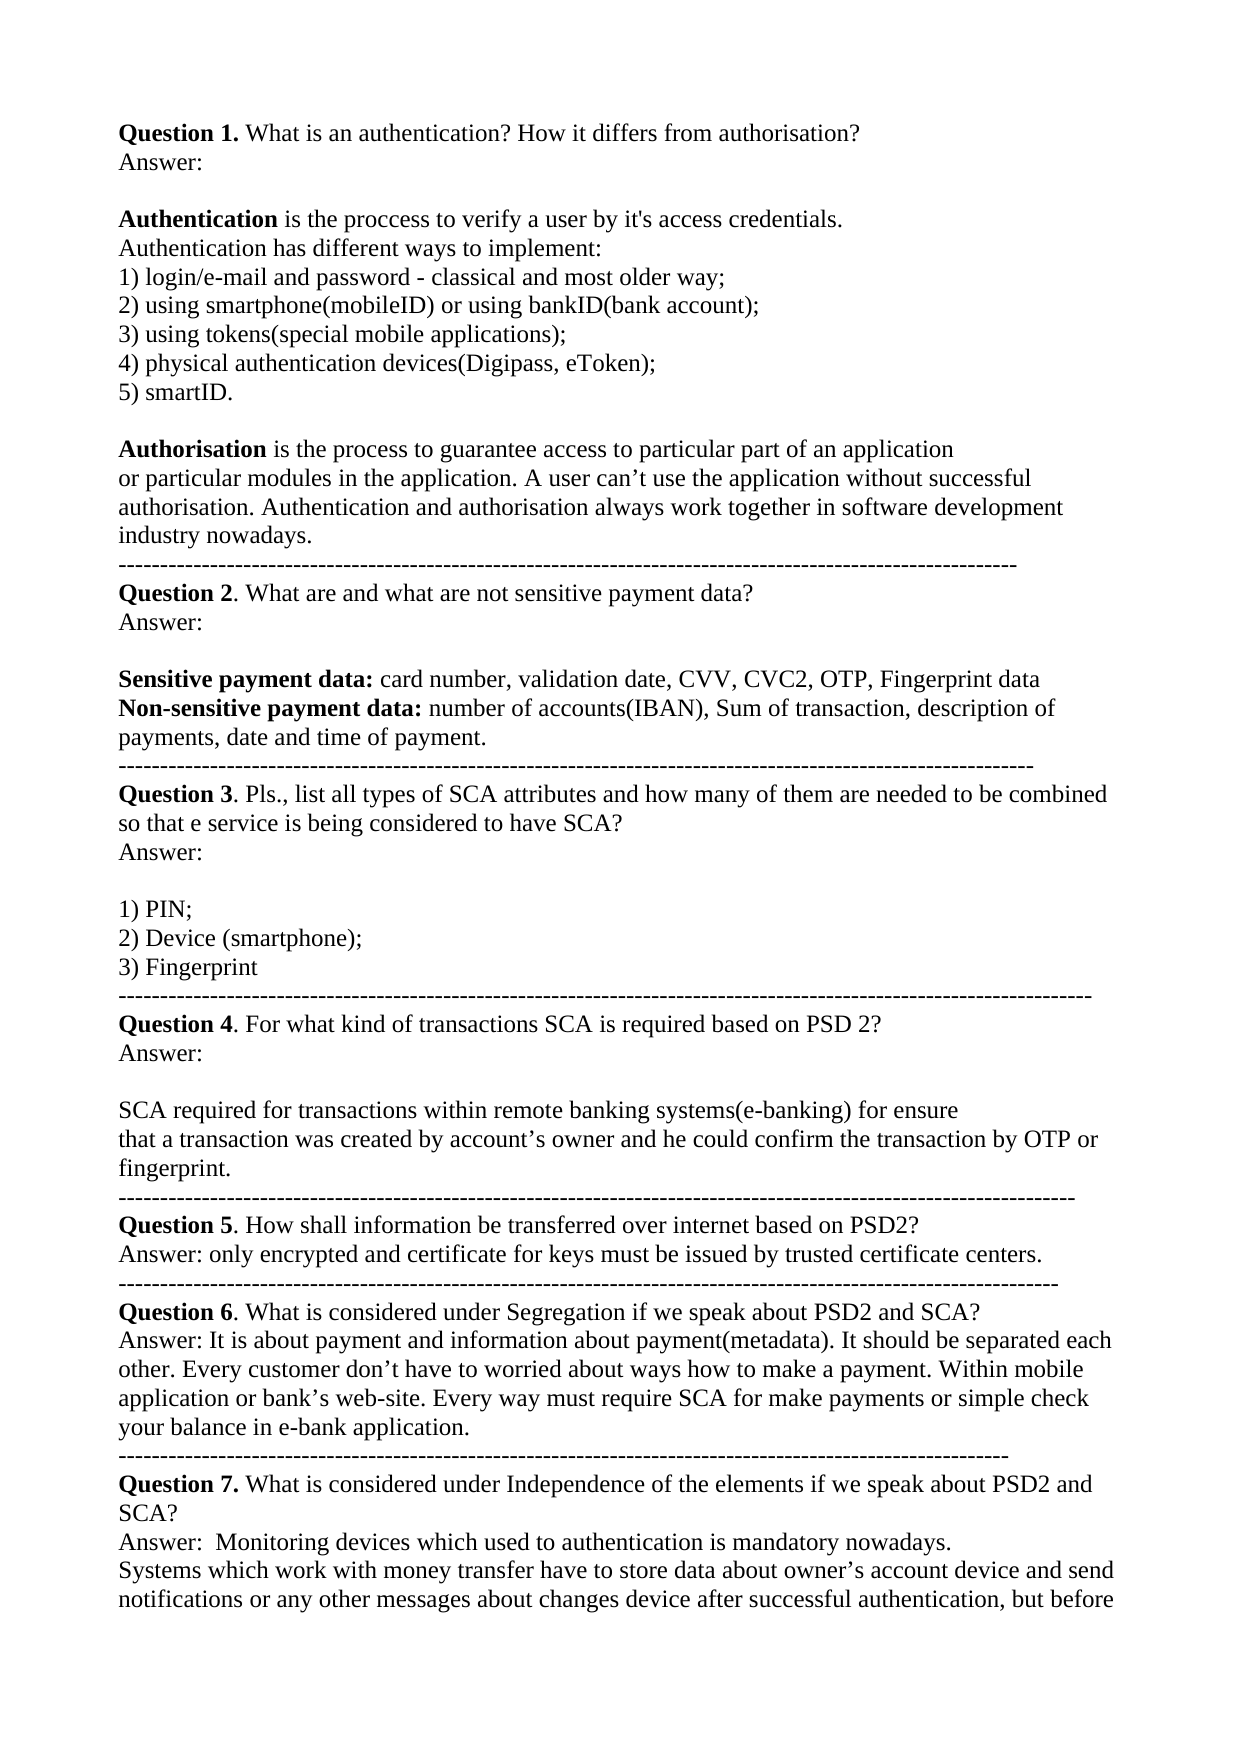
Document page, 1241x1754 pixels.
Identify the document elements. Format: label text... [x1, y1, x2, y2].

text Answer: It is about payment and information about payment(metadata). It should be separated each other. Every customer don’t have to worried about ways how to make a payment. Within mobile application or bank’s web-site. Every way must require SCA for make payments or simple check your balance in e-bank application. [118, 1326, 1122, 1441]
text Question 1. What is an authentication? How it differs from authorisation? [118, 118, 1122, 147]
text Sensitive payment data: card number, validation date, CVV, CVC2, OTP, Fingerprint data Non-sensitive payment data: number of accounts(IBAN), Sum of transaction, description of payments, date and time of payment. -------------------------------------------------------------------------------------------------------------- Question 3. Pls., list all types of SCA attributes and how many of them are needed to be combined so that e service is being considered to have SCA? [118, 664, 1122, 837]
text --------------------------------------------------------------------------------------------------------------------- [118, 981, 1122, 1009]
text Question 7. What is considered under Independence of the elements if we speak about PSD2 and SCA? Answer: Monitoring devices which used to authentication is mandatory nowadays. [118, 1469, 1122, 1556]
text 4) physical authentication devices(Digipass, eToken); [118, 348, 1122, 377]
text Question 2. What are and what are not sensitive payment data? [118, 578, 1122, 607]
text Question 4. For what kind of transactions SCA is required based on PSD 2? Answer: [118, 1009, 1122, 1067]
text Authorisation is the process to guarantee access to particular part of an application or particular modules in the application. A user can’t use the application without successful authorisation. Authentication and authorisation always work together in software development industry nowadays. [118, 434, 1122, 549]
text Authentication is the proccess to verify a user by it's access credentials. [118, 204, 1122, 233]
text Question 6. What is considered under Segregation if we speak about PSD2 and SCA? [118, 1297, 1122, 1326]
text 1) login/e-mail and password - classical and most older way; [118, 262, 1122, 291]
text 3) using tokens(special mobile applications); [118, 319, 1122, 348]
text Answer: [118, 147, 1122, 176]
text 2) using smartphone(mobileID) or using bankID(bank account); [118, 291, 1122, 319]
text Question 5. How shall information be transferred over internet based on PSD2? Answer: only encrypted and certificate for keys must be issued by trusted certificate centers. [118, 1211, 1122, 1268]
text Authentication has different ways to implement: [118, 233, 1122, 262]
text ------------------------------------------------------------------------------------------------------------------- [118, 1182, 1122, 1211]
text 5) smartID. [118, 377, 1122, 406]
text 2) Device (smartphone); [118, 923, 1122, 952]
text ------------------------------------------------------------------------------------------------------------ [118, 549, 1122, 578]
text ----------------------------------------------------------------------------------------------------------- [118, 1441, 1122, 1469]
text Answer: [118, 607, 1122, 636]
text Answer: 1) PIN; [118, 837, 1122, 923]
text ----------------------------------------------------------------------------------------------------------------- [118, 1268, 1122, 1297]
text Systems which work with money transfer have to store data about owner’s account device and send notifications or any other messages about changes device after successful authentication, but before [118, 1556, 1122, 1613]
text 3) Fingerprint [118, 952, 1122, 981]
text SCA required for transactions within remote banking systems(e-banking) for ensure that a transaction was created by account’s owner and he could confirm the transaction by OTP or fingerprint. [118, 1096, 1122, 1182]
